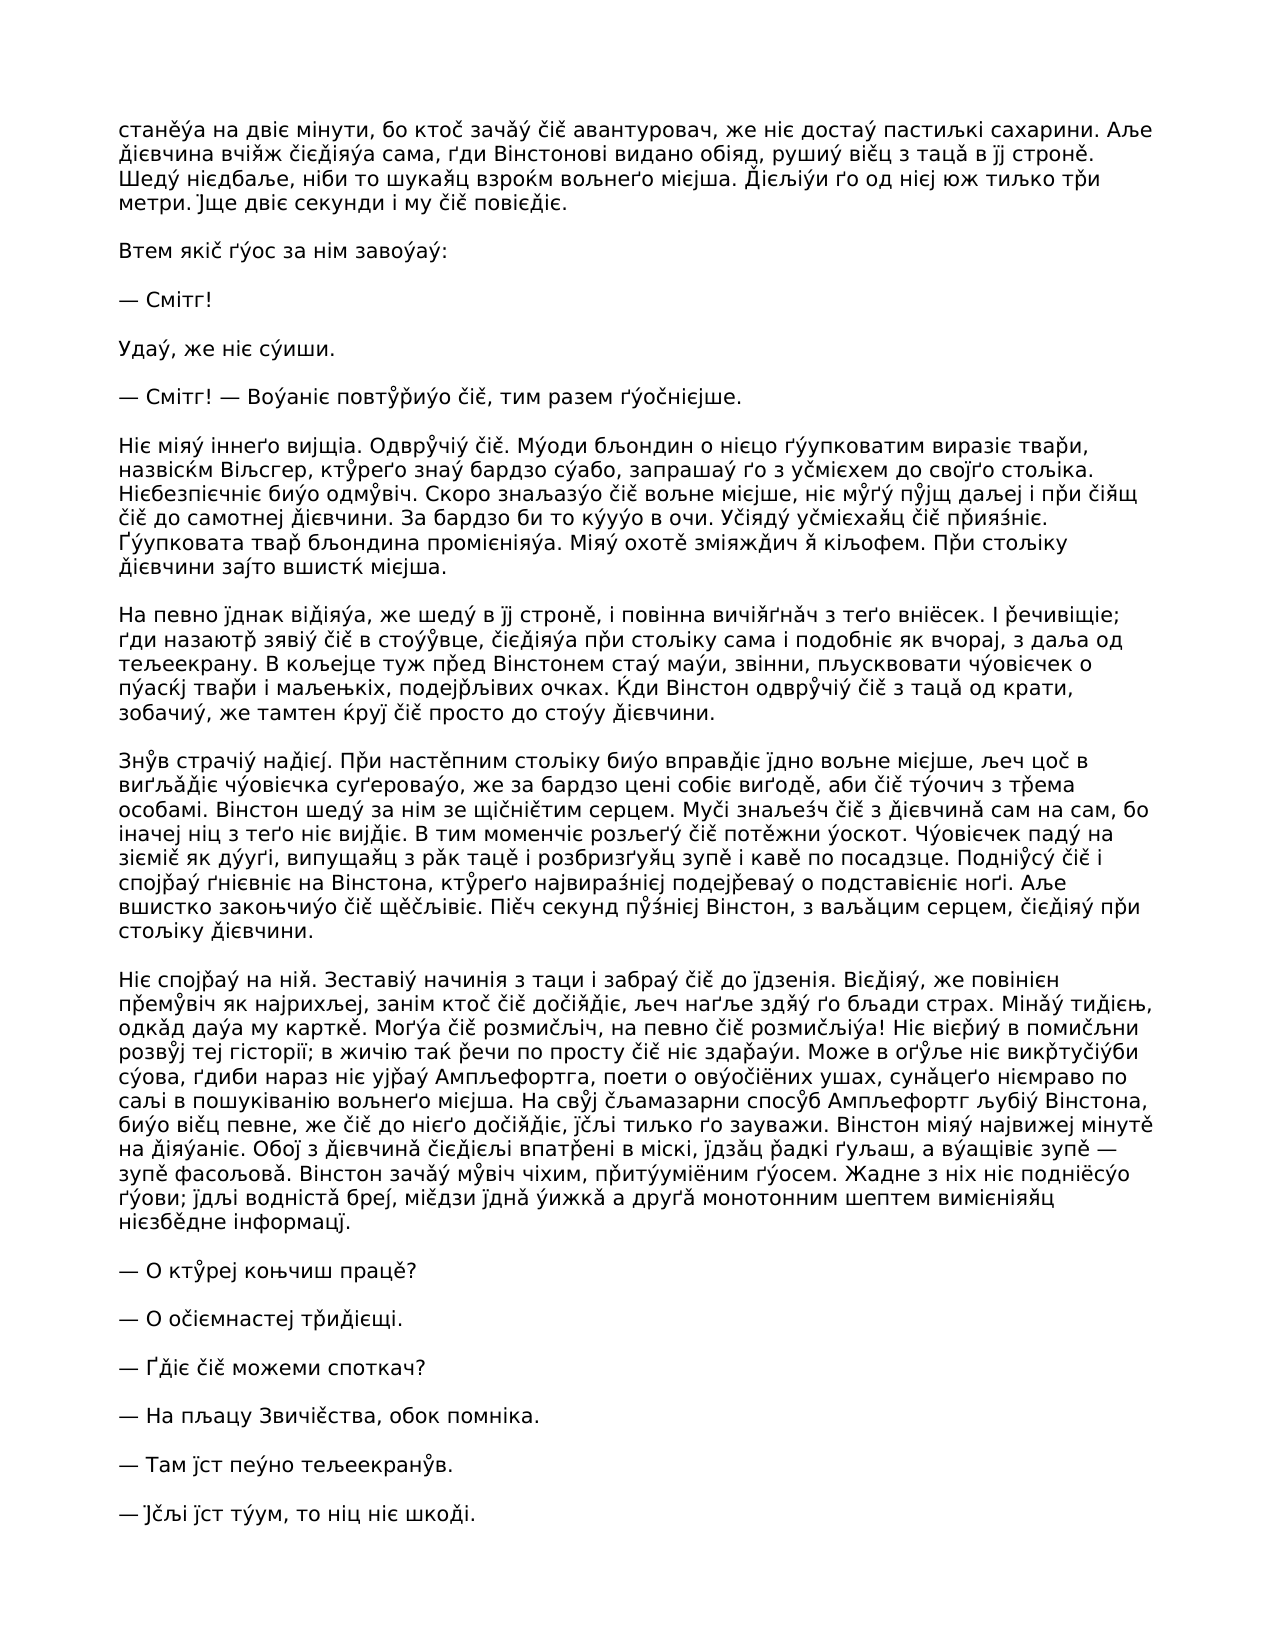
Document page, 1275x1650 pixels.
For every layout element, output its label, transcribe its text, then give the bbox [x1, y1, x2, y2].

text — О кту̊реј коњчиш праце̌? [118, 1259, 1157, 1283]
text — Смітг! — Воу́аніє повту̊р̌иу́о с̌іє̌, тим разем ґу́ос̌нієјше. [118, 385, 1157, 409]
text Удау́, же ніє су́иши. [118, 337, 1157, 361]
text Втем якіс̌ ґу́ос за нім завоу́ау́: [118, 239, 1157, 264]
text Ніє спојр̌ау́ на нія̌. Зеставіу́ начинія з таци і забрау́ с̌іє̌ до ȷ̈дзенія. Вієд̌іяу́, же повінієн пр̌ему̊віч як најрихљеј, занім ктос̌ с̌іє̌ дос̌ія̌д̌іє, љеч наґље здя̌у́ ґо бљади страх. Міна̌у́ тид̌ієњ, одка̌д дау́а му картке̌. Моґу́а с̌іє̌ розмис̌љіч, на певно с̌іє̌ розмис̌љіу́а! Ніє вієр̌иу́ в помис̌љни розву̊ј теј гісторії; в жичію таќ р̌ечи по просту с̌іє̌ ніє здар̌ау́и. Може в оґу̊ље ніє викр̌тус̌іу́би су́ова, ґдиби нараз ніє ујр̌ау́ Ампљефортга, поети о ову́ос̌іёних ушах, суна̌цеґо ніємраво по саљі в пошуківанію вољнеґо мієјша. На сву̊ј с̌љамазарни спосу̊б Ампљефортг љубіу́ Вінстона, биу́о віє̌ц певне, же с̌іє̌ до нієґо дос̌ія̌д̌іє, ȷ̈с̌љі тиљко ґо зауважи. Вінстон міяу́ највижеј мінуте̌ на д̌іяу́аніє. Обоȷ̈ з д̌ієвчина̌ с̌ієд̌ієљі впатр̌ені в міскі, ȷ̈дза̌ц р̌адкі ґуљаш, а ву́ащівіє зупе̌ — зупе̌ фасољова̌. Вінстон зача̌у́ му̊віч чіхим, пр̌иту́уміёним ґу́осем. Жадне з ніх ніє подніёсу́о ґу́ови; ȷ̈дљі водніста̌ бреȷ́, міє̌дзи ȷ̈дна̌ у́ижка̌ а друґа̌ монотонним шептем вимієніяя̌ц нієзбе̌дне інформацȷ̈. [118, 968, 1157, 1234]
text — О ос̌іємнастеј тр̌ид̌ієщі. [118, 1307, 1157, 1332]
text — Там ȷ̈ст пеу́но тељеекрану̊в. [118, 1453, 1157, 1477]
text — Ґд̌іє с̌іє̌ можеми споткач? [118, 1356, 1157, 1380]
text — Смітг! [118, 288, 1157, 312]
text Зну̊в страчіу́ над̌ієȷ́. Пр̌и насте̌пним стољіку биу́о вправд̌іє ȷ̈дно вољне мієјше, љеч цос̌ в виґља̌д̌іє чу́овієчка суґеровау́о, же за бардзо цені собіє виґоде̌, аби с̌іє̌ ту́очич з тр̌ема особамі. Вінстон шеду́ за нім зе щіс̌ніє̌тим серцем. Мус̌і знаљез́ч с̌іє̌ з д̌ієвчина̌ сам на сам, бо іначеј ніц з теґо ніє вијд̌іє. В тим моменчіє розљеґу́ с̌іє̌ поте̌жни у́оскот. Чу́овієчек паду́ на зієміє̌ як ду́уґі, випущая̌ц з ра̌к таце̌ і розбризґуя̌ц зупе̌ і каве̌ по посадзце. Подніу̊су́ с̌іє̌ і спојр̌ау́ ґнієвніє на Вінстона, кту̊реґо највираз́нієј подејр̌евау́ о подставієніє ноґі. Аље вшистко закоњчиу́о с̌іє̌ ще̌с̌љівіє. Піє̌ч секунд пу̊з́нієј Вінстон, з ваља̌цим серцем, с̌ієд̌іяу́ пр̌и стољіку д̌ієвчини. [118, 749, 1157, 943]
text На певно ȷ̈днак від̌іяу́а, же шеду́ в ȷ̈ј строне̌, і повінна вичія̌ґна̌ч з теґо вніёсек. І р̌ечивіщіе; ґди назаютр̌ зявіу́ с̌іє̌ в стоу́у̊вце, с̌ієд̌іяу́а пр̌и стољіку сама і подобніє як вчорај, з даља од тељеекрану. В кољејце туж пр̌ед Вінстонем стау́ мау́и, звінни, пљусквовати чу́овієчек о пу́асќј твар̌и і маљењкіх, подејр̌љівих очках. Ќди Вінстон одвру̊чіу́ с̌іє̌ з таца̌ од крати, зобачиу́, же тамтен ќруȷ̈ с̌іє̌ просто до стоу́у д̌ієвчини. [118, 603, 1157, 725]
text — На пљацу Звичіє̌ства, обок помніка. [118, 1404, 1157, 1429]
text стане̌у́а на двіє мінути, бо ктос̌ зача̌у́ с̌іє̌ авантуровач, же ніє достау́ пастиљкі сахарини. Аље д̌ієвчина вчія̌ж с̌ієд̌іяу́а сама, ґди Вінстонові видано обіяд, рушиу́ віє̌ц з таца̌ в ȷ̈ј строне̌. Шеду́ нієдбаље, ніби то шукая̌ц взроќм вољнеґо мієјша. Д̌ієљіу́и ґо од нієј юж тиљко тр̌и метри. Ј̈ще двіє секунди і му с̌іє̌ повієд̌іє. [118, 118, 1157, 215]
text Ніє міяу́ іннеґо вијщіа. Одвру̊чіу́ с̌іє̌. Му́оди бљондин о нієцо ґу́упковатим виразіє твар̌и, назвісќм Віљсгер, кту̊реґо знау́ бардзо су́або, запрашау́ ґо з ус̌мієхем до своȷ̈ґо стољіка. Нієбезпієчніє биу́о одму̊віч. Скоро знаљазу́о с̌іє̌ вољне мієјше, ніє му̊ґу́ пу̊јщ даљеј і пр̌и с̌ія̌щ с̌іє̌ до самотнеј д̌ієвчини. За бардзо би то ку́уу́о в очи. Ус̌іяду́ ус̌мієхая̌ц с̌іє̌ пр̌ияз́ніє. Ґу́упковата твар̌ бљондина промієніяу́а. Міяу́ охоте̌ зміяжд̌ич я̌ кіљофем. Пр̌и стољіку д̌ієвчини заȷ́то вшистќ мієјша. [118, 434, 1157, 579]
text — Ј̈с̌љі ȷ̈ст ту́ум, то ніц ніє шкод̌і. [118, 1502, 1157, 1526]
